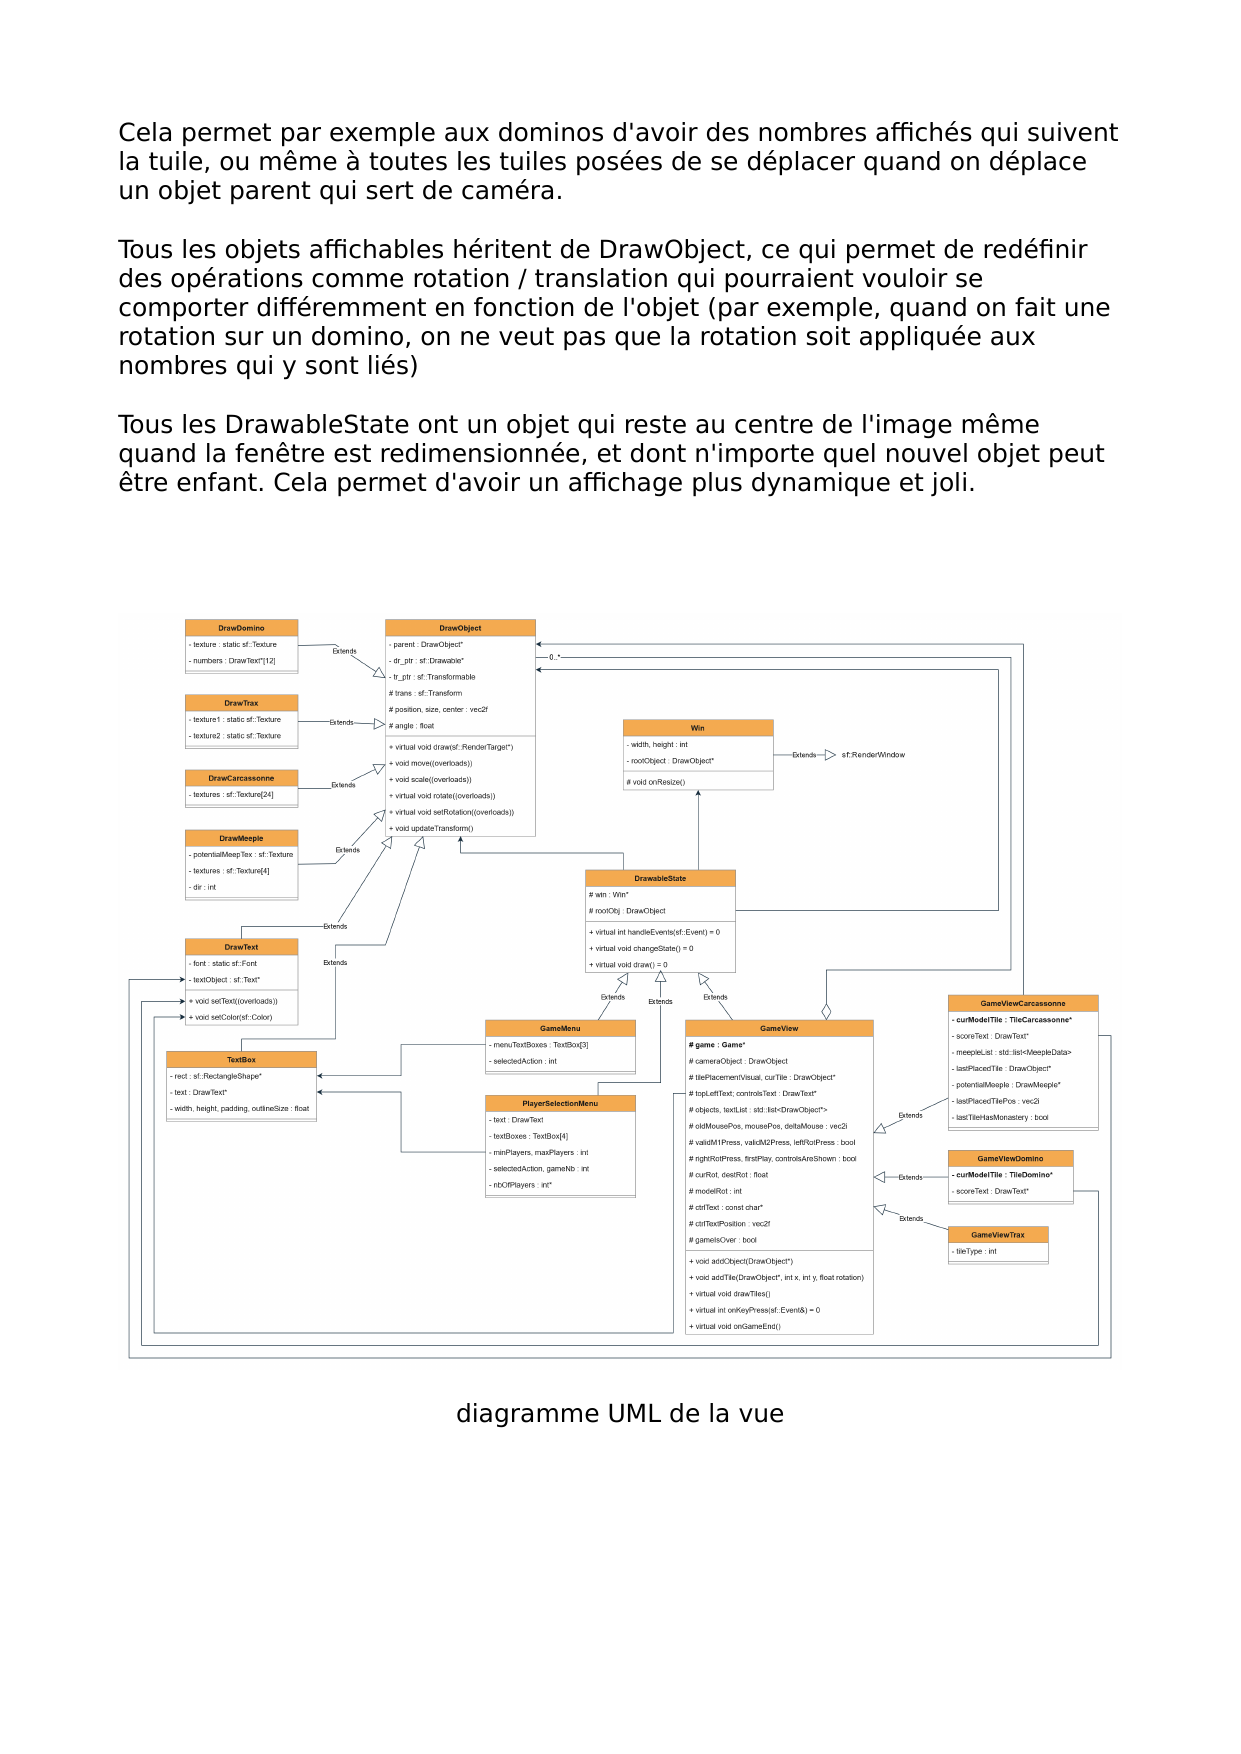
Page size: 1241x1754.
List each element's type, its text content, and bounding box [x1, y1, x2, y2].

text diagramme UML de la vue [118, 1399, 1122, 1428]
text Tous les objets affichables héritent de DrawObject, ce qui permet de redéfinir des opérations comme rotation / translation qui pourraient vouloir se comporter différemment en fonction de l'objet (par exemple, quand on fait une rotation sur un domino, on ne veut pas que la rotation soit appliquée aux nombres qui y sont liés) [118, 235, 1122, 381]
text Cela permet par exemple aux dominos d'avoir des nombres affichés qui suivent la tuile, ou même à toutes les tuiles posées de se déplacer quand on déplace un objet parent qui sert de caméra. [118, 118, 1122, 206]
text Tous les DrawableState ont un objet qui reste au centre de l'image même quand la fenêtre est redimensionnée, et dont n'importe quel nouvel objet peut être enfant. Cela permet d'avoir un affichage plus dynamique et joli. [118, 410, 1122, 497]
picture [118, 613, 1123, 1370]
